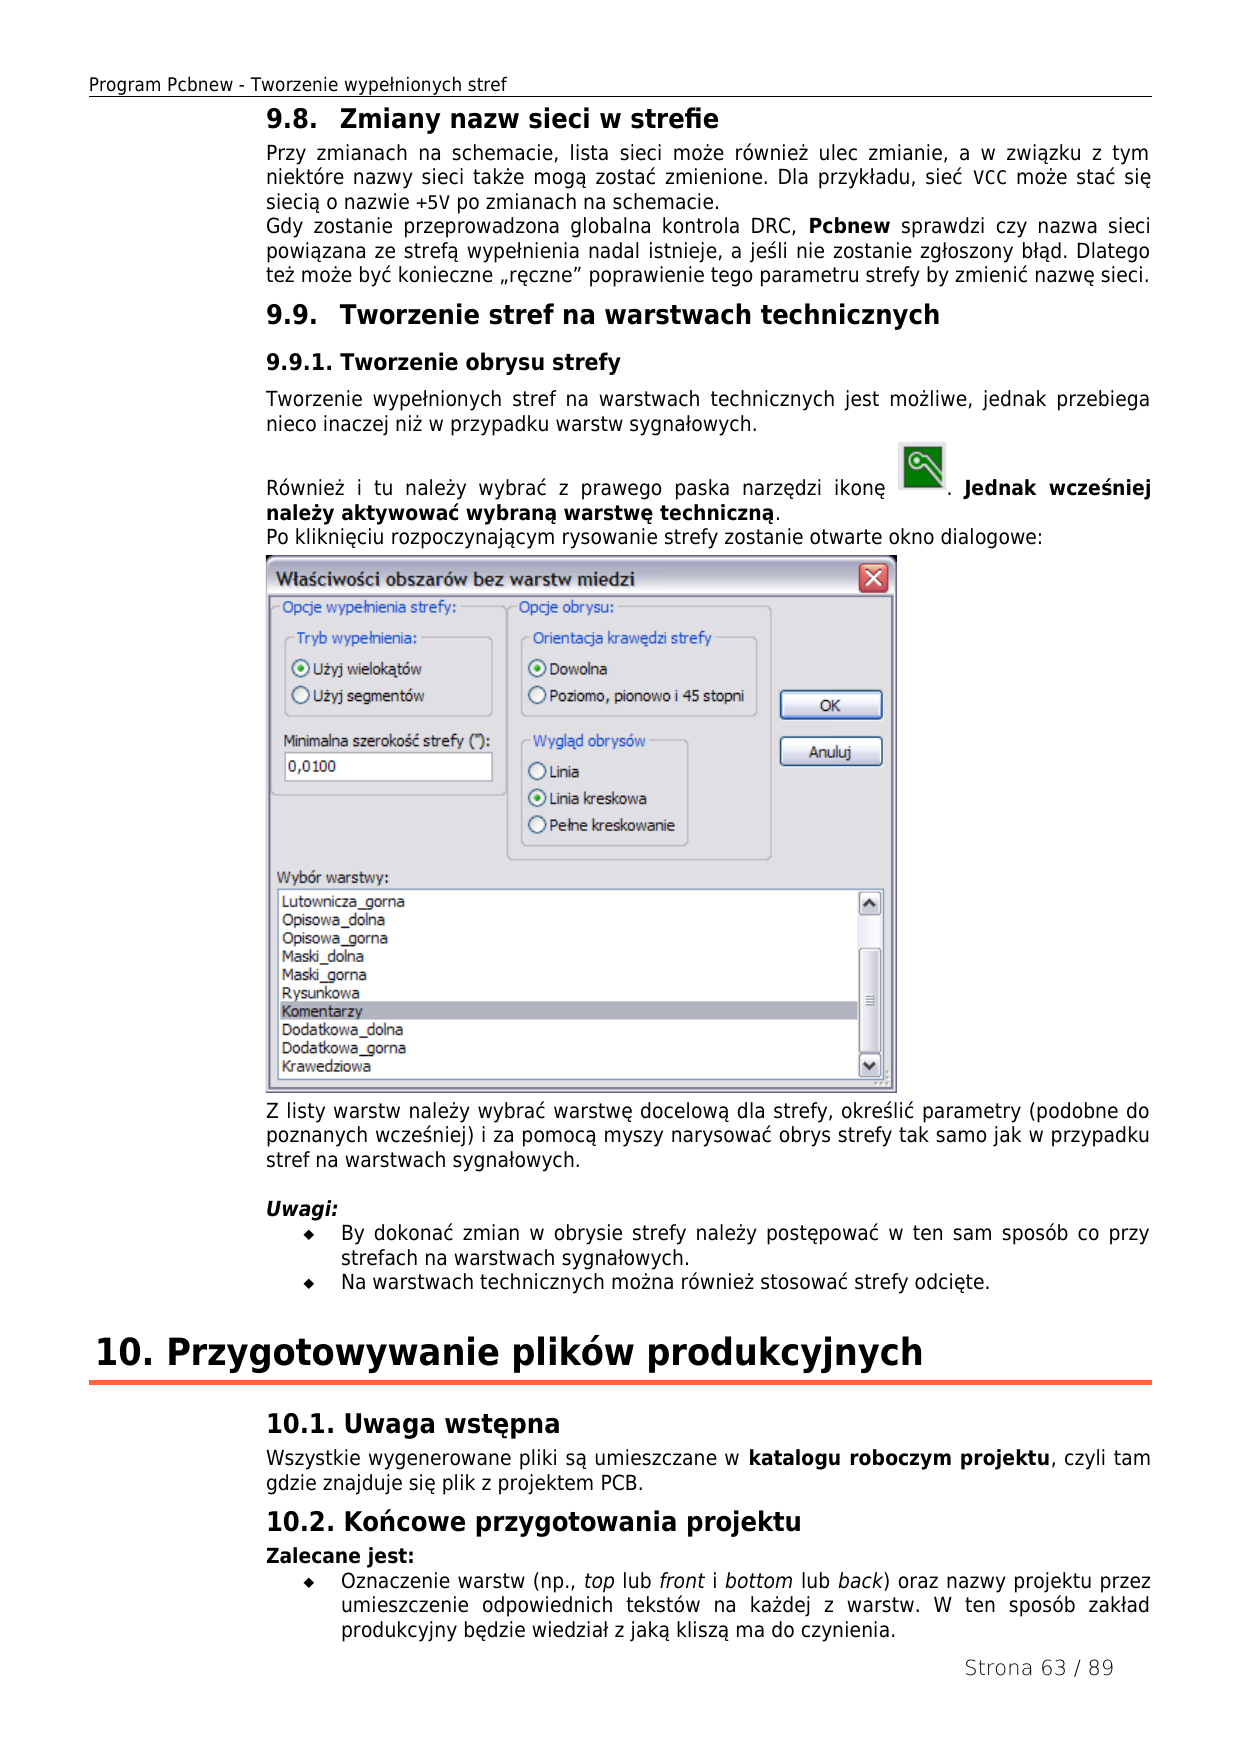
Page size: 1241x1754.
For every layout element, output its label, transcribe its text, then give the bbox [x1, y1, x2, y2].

list Oznaczenie warstw (np., top lub front i bottom lub back) oraz nazwy projektu przez umieszczenie odpowiednich tekstów na każdej z warstw. W ten sposób zakład produkcyjny będzie wiedział z jaką kliszą ma do czynienia. [303, 1568, 1152, 1642]
picture [265, 555, 897, 1093]
subtitle Zmiany nazw sieci w strefie [266, 103, 1152, 135]
text Zalecane jest: [266, 1544, 1152, 1568]
list By dokonać zmian w obrysie strefy należy postępować w ten sam sposób co przy strefach na warstwach sygnałowych. [303, 1221, 1152, 1270]
text Z listy warstw należy wybrać warstwę docelową dla strefy, określić parametry (podobne do poznanych wcześniej) i za pomocą myszy narysować obrys strefy tak samo jak w przypadku stref na warstwach sygnałowych. [266, 1099, 1152, 1172]
text Przy zmianach na schemacie, lista sieci może również ulec zmianie, a w związku z tym niektóre nazwy sieci także mogą zostać zmienione. Dla przykładu, sieć VCC może stać się siecią o nazwie +5V po zmianach na schemacie. [266, 141, 1152, 214]
list Na warstwach technicznych można również stosować strefy odcięte. [303, 1270, 1152, 1294]
subtitle Przygotowywanie plików produkcyjnych [88, 1324, 1152, 1385]
text Uwagi: [266, 1197, 1152, 1221]
subtitle Uwaga wstępna [266, 1408, 1152, 1440]
subtitle Tworzenie stref na warstwach technicznych [266, 299, 1152, 331]
text Również i tu należy wybrać z prawego paska narzędzi ikonę . Jednak wcześniej należy aktywować wybraną warstwę techniczną. [266, 436, 1152, 525]
text Gdy zostanie przeprowadzona globalna kontrola DRC, Pcbnew sprawdzi czy nazwa sieci powiązana ze strefą wypełnienia nadal istnieje, a jeśli nie zostanie zgłoszony błąd. Dlatego też może być konieczne „ręczne” poprawienie tego parametru strefy by zmienić nazwę sieci. [266, 214, 1152, 288]
text Wszystkie wygenerowane pliki są umieszczane w katalogu roboczym projektu, czyli tam gdzie znajduje się plik z projektem PCB. [266, 1446, 1152, 1495]
subtitle Końcowe przygotowania projektu [266, 1507, 1152, 1538]
subtitle Tworzenie obrysu strefy [266, 348, 1152, 376]
text Po kliknięciu rozpoczynającym rysowanie strefy zostanie otwarte okno dialogowe: [266, 525, 1152, 549]
text Tworzenie wypełnionych stref na warstwach technicznych jest możliwe, jednak przebiega nieco inaczej niż w przypadku warstw sygnałowych. [266, 387, 1152, 436]
